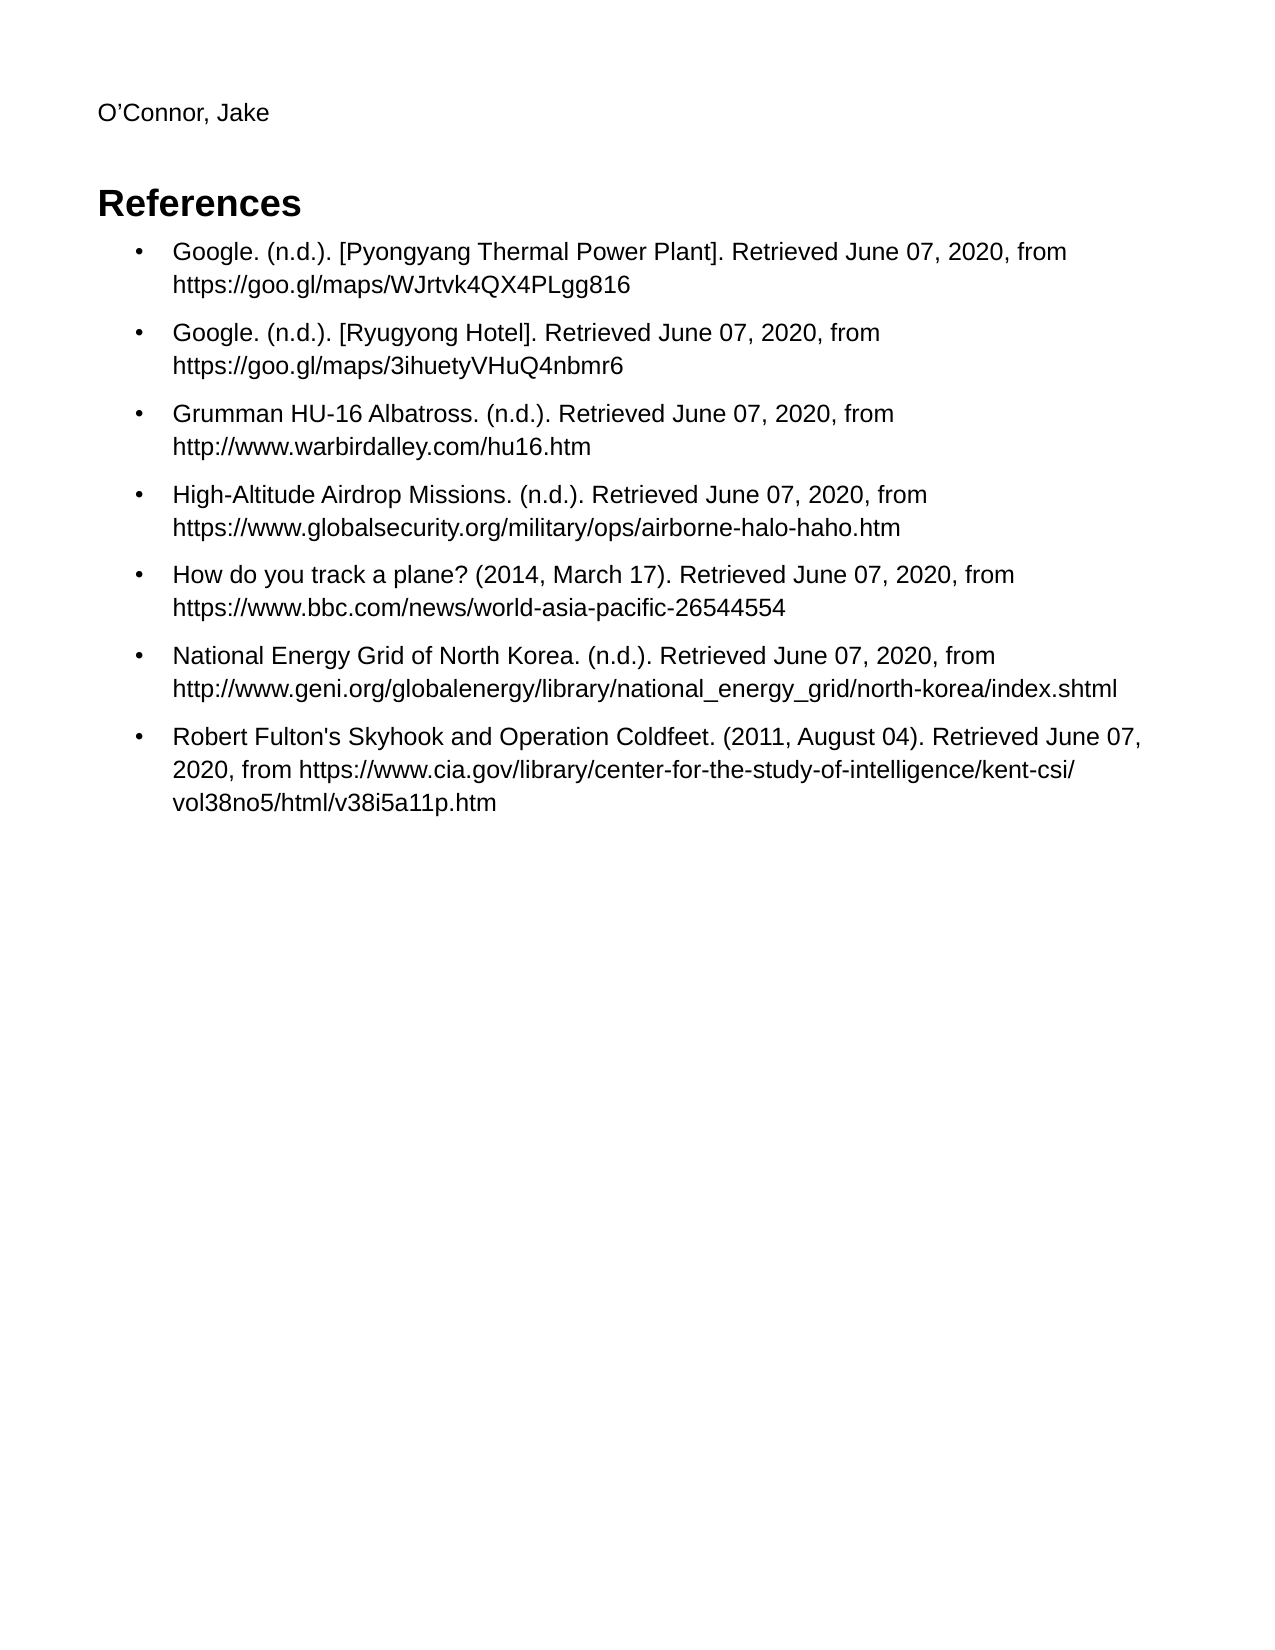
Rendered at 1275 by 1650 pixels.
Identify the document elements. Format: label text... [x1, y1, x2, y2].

list High-Altitude Airdrop Missions. (n.d.). Retrieved June 07, 2020, from https://www.globalsecurity.org/military/ops/airborne-halo-haho.htm [135, 479, 1177, 541]
list Robert Fulton's Skyhook and Operation Coldfeet. (2011, August 04). Retrieved June 07, 2020, from https://www.cia.gov/library/center-for-the-study-of-intelligence/kent-csi/vol38no5/html/v38i5a11p.htm [135, 722, 1177, 817]
list Grumman HU-16 Albatross. (n.d.). Retrieved June 07, 2020, from http://www.warbirdalley.com/hu16.htm [135, 399, 1177, 461]
subtitle References [97, 181, 1177, 225]
list Google. (n.d.). [Pyongyang Thermal Power Plant]. Retrieved June 07, 2020, from https://goo.gl/maps/WJrtvk4QX4PLgg816 [135, 237, 1177, 299]
list National Energy Grid of North Korea. (n.d.). Retrieved June 07, 2020, from http://www.geni.org/globalenergy/library/national_energy_grid/north-korea/index.shtml [135, 641, 1177, 703]
list Google. (n.d.). [Ryugyong Hotel]. Retrieved June 07, 2020, from https://goo.gl/maps/3ihuetyVHuQ4nbmr6 [135, 318, 1177, 380]
list How do you track a plane? (2014, March 17). Retrieved June 07, 2020, from https://www.bbc.com/news/world-asia-pacific-26544554 [135, 560, 1177, 622]
